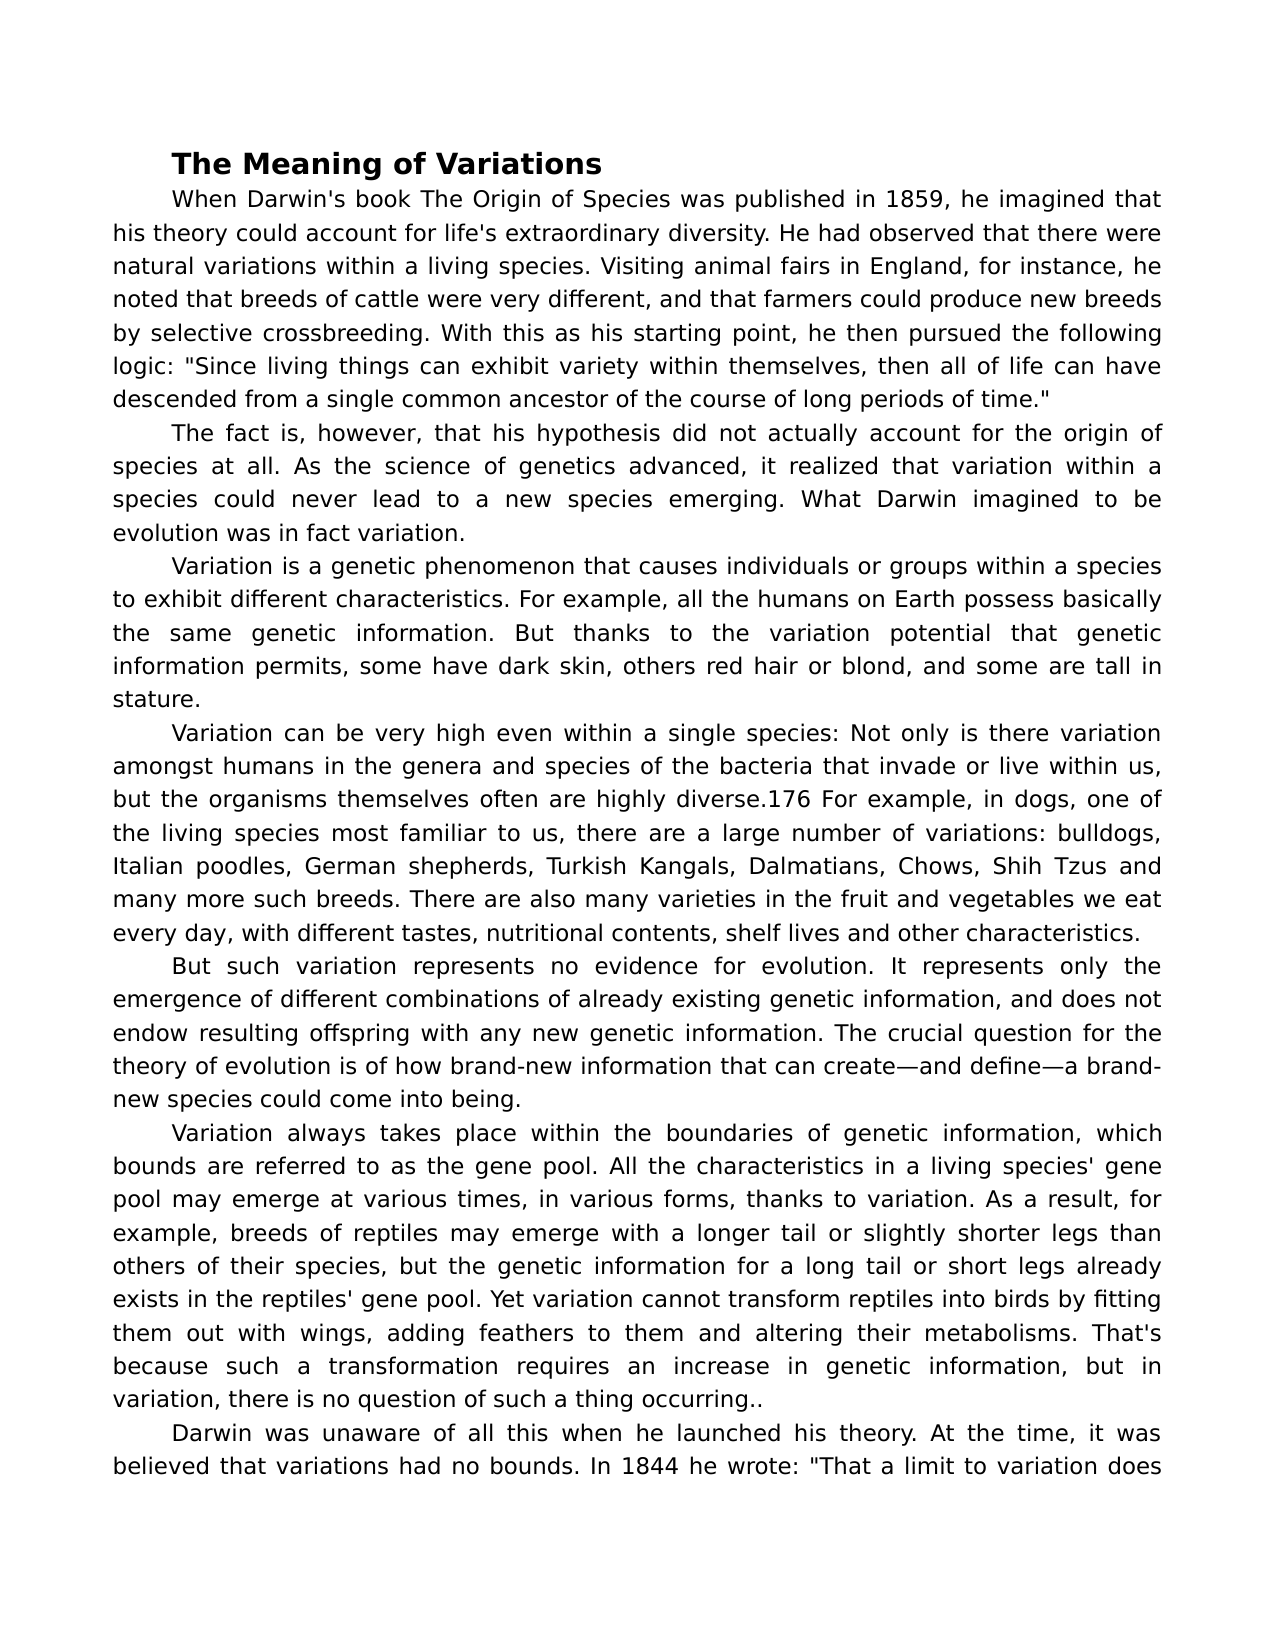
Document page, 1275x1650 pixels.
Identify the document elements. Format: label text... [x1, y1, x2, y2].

text The Meaning of Variations [112, 148, 1163, 181]
text The fact is, however, that his hypothesis did not actually account for the origin of species at all. As the science of genetics advanced, it realized that variation within a species could never lead to a new species emerging. What Darwin imagined to be evolution was in fact variation. [112, 414, 1163, 548]
text Darwin was unaware of all this when he launched his theory. At the time, it was believed that variations had no bounds. In 1844 he wrote: "That a limit to variation does [112, 1414, 1163, 1481]
text Variation always takes place within the boundaries of genetic information, which bounds are referred to as the gene pool. All the characteristics in a living species' gene pool may emerge at various times, in various forms, thanks to variation. As a result, for example, breeds of reptiles may emerge with a longer tail or slightly shorter legs than others of their species, but the genetic information for a long tail or short legs already exists in the reptiles' gene pool. Yet variation cannot transform reptiles into birds by fitting them out with wings, adding feathers to them and altering their metabolisms. That's because such a transformation requires an increase in genetic information, but in variation, there is no question of such a thing occurring.. [112, 1114, 1163, 1414]
text Variation can be very high even within a single species: Not only is there variation amongst humans in the genera and species of the bacteria that invade or live within us, but the organisms themselves often are highly diverse.176 For example, in dogs, one of the living species most familiar to us, there are a large number of variations: bulldogs, Italian poodles, German shepherds, Turkish Kangals, Dalmatians, Chows, Shih Tzus and many more such breeds. There are also many varieties in the fruit and vegetables we eat every day, with different tastes, nutritional contents, shelf lives and other characteristics. [112, 714, 1163, 948]
text When Darwin's book The Origin of Species was published in 1859, he imagined that his theory could account for life's extraordinary diversity. He had observed that there were natural variations within a living species. Visiting animal fairs in England, for instance, he noted that breeds of cattle were very different, and that farmers could produce new breeds by selective crossbreeding. With this as his starting point, he then pursued the following logic: "Since living things can exhibit variety within themselves, then all of life can have descended from a single common ancestor of the course of long periods of time." [112, 181, 1163, 414]
text Variation is a genetic phenomenon that causes individuals or groups within a species to exhibit different characteristics. For example, all the humans on Earth possess basically the same genetic information. But thanks to the variation potential that genetic information permits, some have dark skin, others red hair or blond, and some are tall in stature. [112, 548, 1163, 714]
text But such variation represents no evidence for evolution. It represents only the emergence of different combinations of already existing genetic information, and does not endow resulting offspring with any new genetic information. The crucial question for the theory of evolution is of how brand-new information that can create—and define—a brand-new species could come into being. [112, 948, 1163, 1114]
